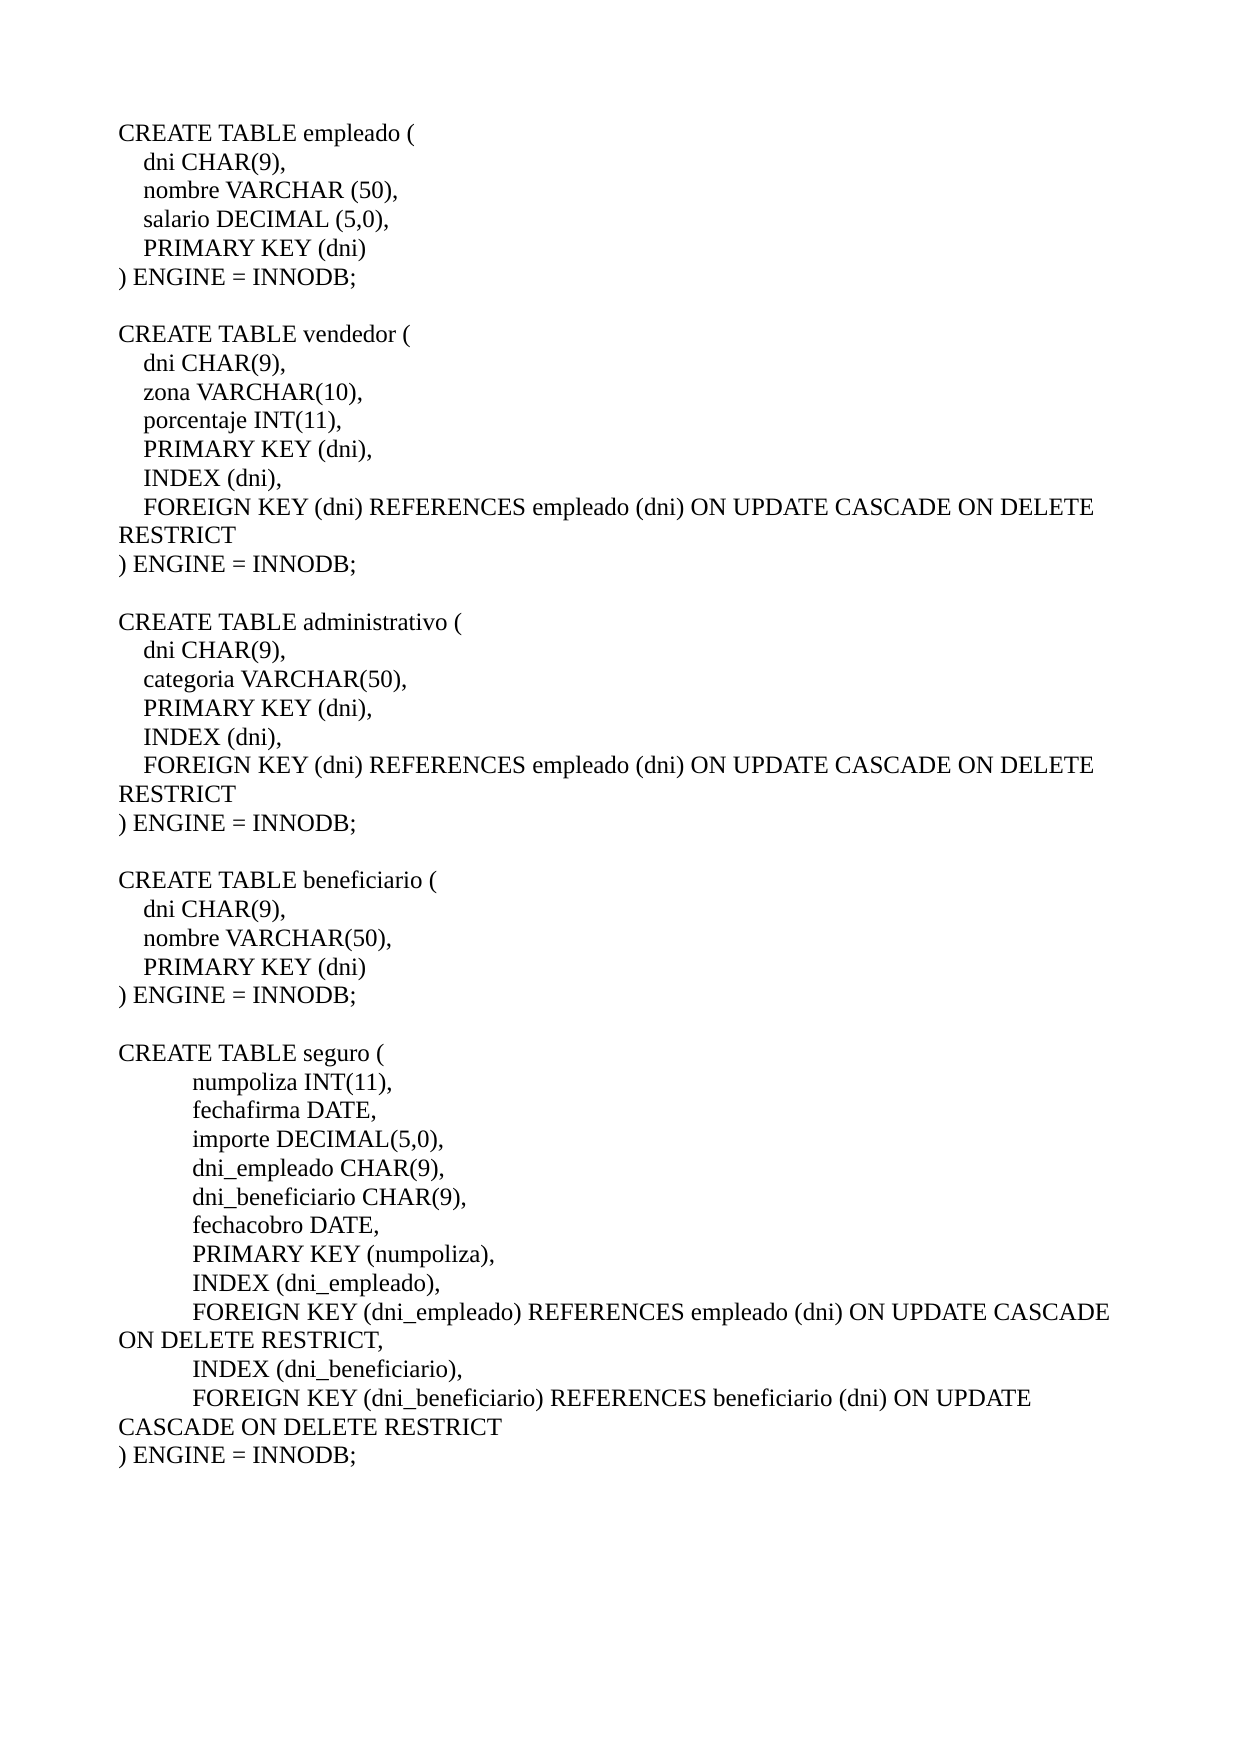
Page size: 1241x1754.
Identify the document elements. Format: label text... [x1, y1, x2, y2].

text PRIMARY KEY (dni), [118, 434, 1122, 463]
text PRIMARY KEY (dni) [118, 952, 1122, 981]
text PRIMARY KEY (dni) [118, 233, 1122, 262]
text zona VARCHAR(10), [118, 377, 1122, 406]
text PRIMARY KEY (dni), [118, 693, 1122, 722]
text CREATE TABLE vendedor ( [118, 319, 1122, 348]
text INDEX (dni), [118, 722, 1122, 751]
text dni CHAR(9), [118, 147, 1122, 176]
text categoria VARCHAR(50), [118, 664, 1122, 693]
text salario DECIMAL (5,0), [118, 204, 1122, 233]
text nombre VARCHAR(50), [118, 923, 1122, 952]
text ) ENGINE = INNODB; [118, 262, 1122, 291]
text ) ENGINE = INNODB; [118, 549, 1122, 578]
text porcentaje INT(11), [118, 406, 1122, 434]
text FOREIGN KEY (dni_beneficiario) REFERENCES beneficiario (dni) ON UPDATE CASCADE ON DELETE RESTRICT [118, 1383, 1122, 1441]
text numpoliza INT(11), [118, 1067, 1122, 1096]
text FOREIGN KEY (dni) REFERENCES empleado (dni) ON UPDATE CASCADE ON DELETE RESTRICT [118, 751, 1122, 808]
text ) ENGINE = INNODB; [118, 981, 1122, 1009]
text nombre VARCHAR (50), [118, 176, 1122, 204]
text dni CHAR(9), [118, 636, 1122, 664]
text FOREIGN KEY (dni) REFERENCES empleado (dni) ON UPDATE CASCADE ON DELETE RESTRICT [118, 492, 1122, 549]
text CREATE TABLE administrativo ( [118, 607, 1122, 636]
text fechafirma DATE, [118, 1096, 1122, 1124]
text dni CHAR(9), [118, 348, 1122, 377]
text FOREIGN KEY (dni_empleado) REFERENCES empleado (dni) ON UPDATE CASCADE ON DELETE RESTRICT, [118, 1297, 1122, 1354]
text CREATE TABLE beneficiario ( [118, 866, 1122, 894]
text INDEX (dni_empleado), [118, 1268, 1122, 1297]
text ) ENGINE = INNODB; [118, 1441, 1122, 1469]
text INDEX (dni_beneficiario), [118, 1354, 1122, 1383]
text PRIMARY KEY (numpoliza), [118, 1239, 1122, 1268]
text ) ENGINE = INNODB; [118, 808, 1122, 837]
text CREATE TABLE empleado ( [118, 118, 1122, 147]
text CREATE TABLE seguro ( [118, 1038, 1122, 1067]
text INDEX (dni), [118, 463, 1122, 492]
text importe DECIMAL(5,0), [118, 1124, 1122, 1153]
text dni_beneficiario CHAR(9), [118, 1182, 1122, 1211]
text dni CHAR(9), [118, 894, 1122, 923]
text fechacobro DATE, [118, 1211, 1122, 1239]
text dni_empleado CHAR(9), [118, 1153, 1122, 1182]
